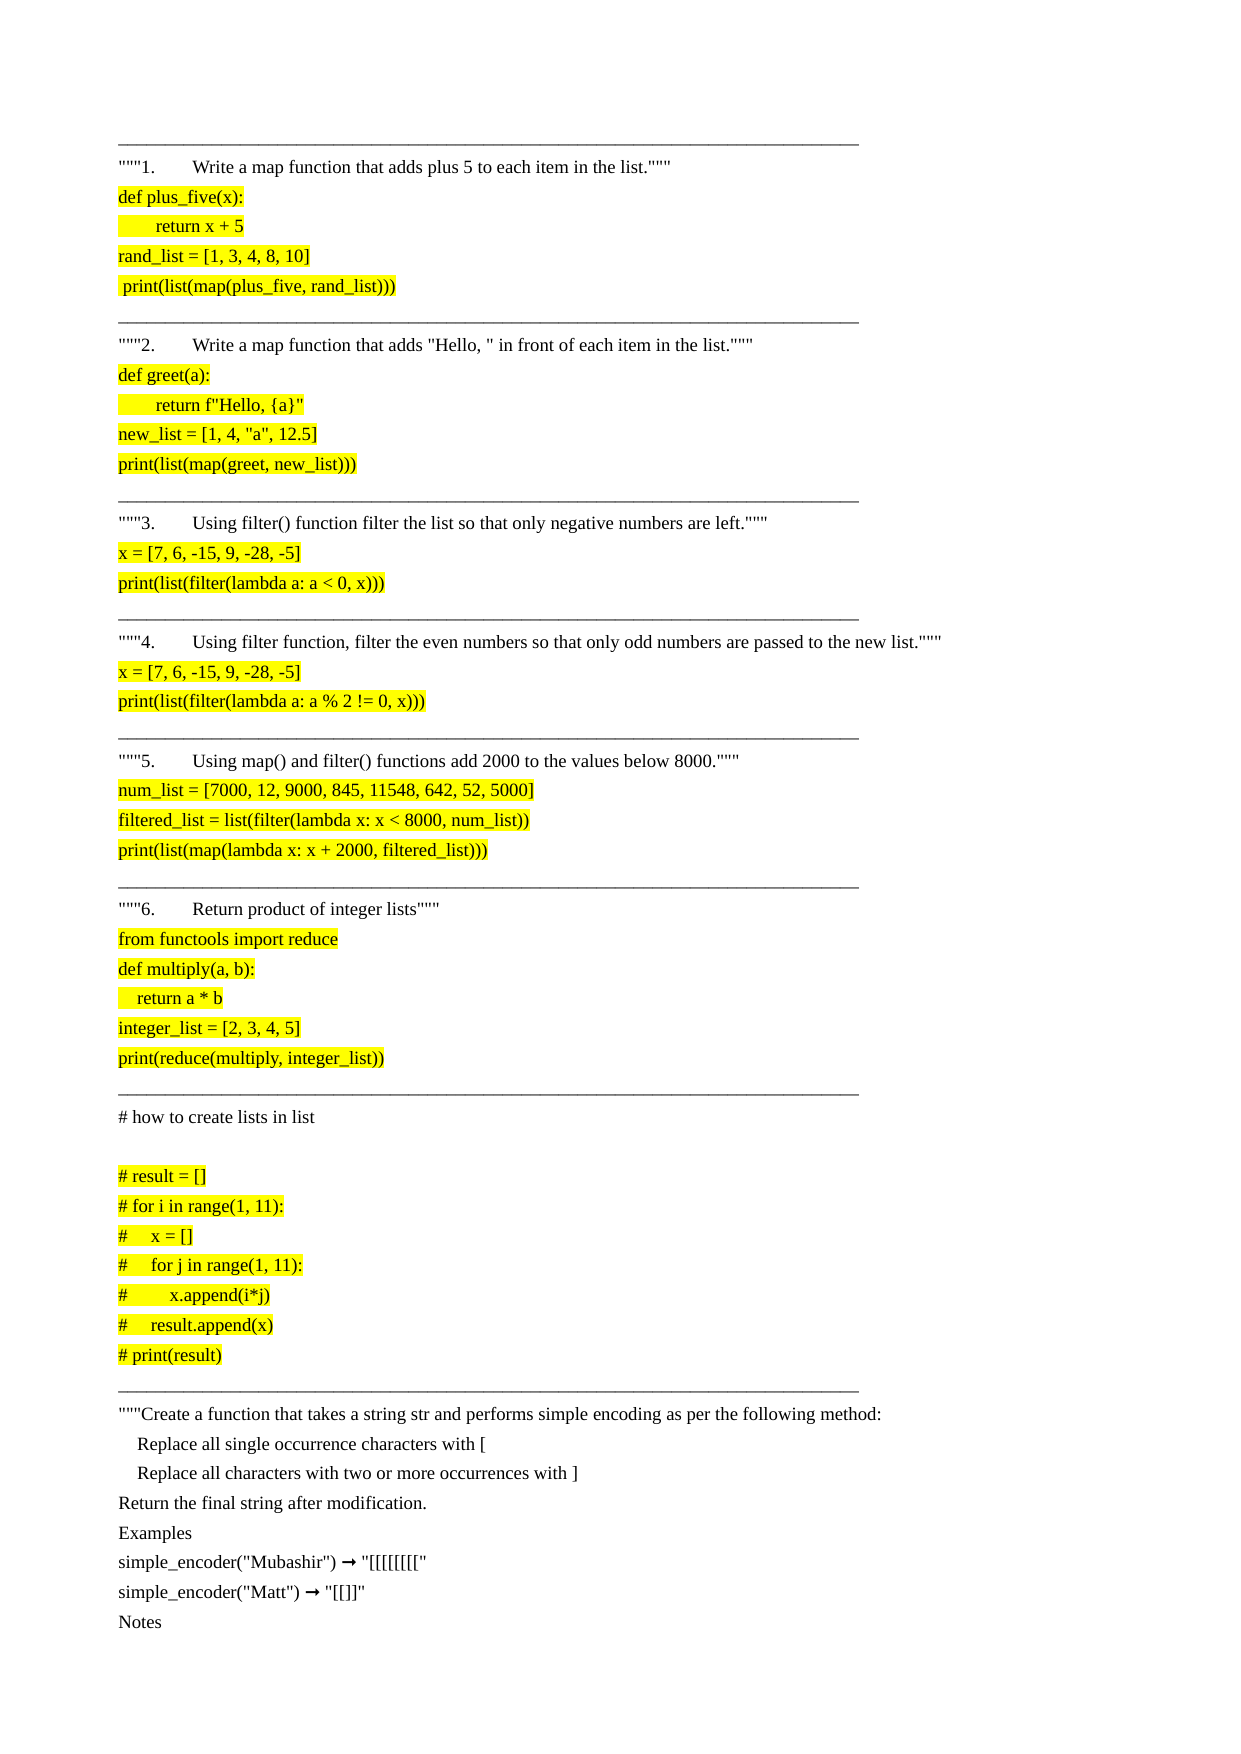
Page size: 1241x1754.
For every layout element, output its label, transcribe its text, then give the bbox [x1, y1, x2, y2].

text print(reduce(multiply, integer_list)) [118, 1038, 1122, 1068]
text Notes [118, 1602, 1122, 1632]
text Return the final string after modification. [118, 1484, 1122, 1513]
text # how to create lists in list [118, 1098, 1122, 1127]
text _______________________________________________________________________________ [118, 118, 1122, 148]
text def plus_five(x): [118, 177, 1122, 207]
text """1. Write a map function that adds plus 5 to each item in the list.""" [118, 148, 1122, 177]
text Replace all characters with two or more occurrences with ] [118, 1454, 1122, 1484]
text print(list(map(plus_five, rand_list))) [118, 267, 1122, 296]
text _______________________________________________________________________________ [118, 860, 1122, 890]
text print(list(map(greet, new_list))) [118, 445, 1122, 474]
text """6. Return product of integer lists""" [118, 890, 1122, 920]
text x = [7, 6, -15, 9, -28, -5] [118, 534, 1122, 563]
text print(list(map(lambda x: x + 2000, filtered_list))) [118, 831, 1122, 860]
text simple_encoder("Mubashir") ➞ "[[[[[[[[" [118, 1543, 1122, 1573]
text # for j in range(1, 11): [118, 1246, 1122, 1276]
text """5. Using map() and filter() functions add 2000 to the values below 8000.""" [118, 742, 1122, 771]
text return a * b [118, 979, 1122, 1009]
text rand_list = [1, 3, 4, 8, 10] [118, 237, 1122, 267]
text """4. Using filter function, filter the even numbers so that only odd numbers are passed to the new list.""" [118, 623, 1122, 652]
text # x = [] [118, 1217, 1122, 1246]
text """Create a function that takes a string str and performs simple encoding as per the following method: [118, 1395, 1122, 1424]
text from functools import reduce [118, 920, 1122, 949]
text Examples [118, 1513, 1122, 1543]
text _______________________________________________________________________________ [118, 474, 1122, 504]
text _______________________________________________________________________________ [118, 296, 1122, 326]
text # x.append(i*j) [118, 1276, 1122, 1306]
text x = [7, 6, -15, 9, -28, -5] [118, 652, 1122, 682]
text # result.append(x) [118, 1306, 1122, 1335]
text new_list = [1, 4, "a", 12.5] [118, 415, 1122, 445]
text return x + 5 [118, 207, 1122, 237]
text _______________________________________________________________________________ [118, 712, 1122, 742]
text _______________________________________________________________________________ [118, 1365, 1122, 1395]
text # print(result) [118, 1335, 1122, 1365]
text def greet(a): [118, 356, 1122, 385]
text _______________________________________________________________________________ [118, 1068, 1122, 1098]
text Replace all single occurrence characters with [ [118, 1424, 1122, 1454]
text return f"Hello, {a}" [118, 385, 1122, 415]
text """3. Using filter() function filter the list so that only negative numbers are left.""" [118, 504, 1122, 534]
text _______________________________________________________________________________ [118, 593, 1122, 623]
text """2. Write a map function that adds "Hello, " in front of each item in the list.""" [118, 326, 1122, 356]
text simple_encoder("Matt") ➞ "[[]]" [118, 1573, 1122, 1602]
text def multiply(a, b): [118, 949, 1122, 979]
text print(list(filter(lambda a: a % 2 != 0, x))) [118, 682, 1122, 712]
text filtered_list = list(filter(lambda x: x < 8000, num_list)) [118, 801, 1122, 831]
text # result = [] [118, 1157, 1122, 1187]
text print(list(filter(lambda a: a < 0, x))) [118, 563, 1122, 593]
text # for i in range(1, 11): [118, 1187, 1122, 1217]
text num_list = [7000, 12, 9000, 845, 11548, 642, 52, 5000] [118, 771, 1122, 801]
text integer_list = [2, 3, 4, 5] [118, 1009, 1122, 1038]
